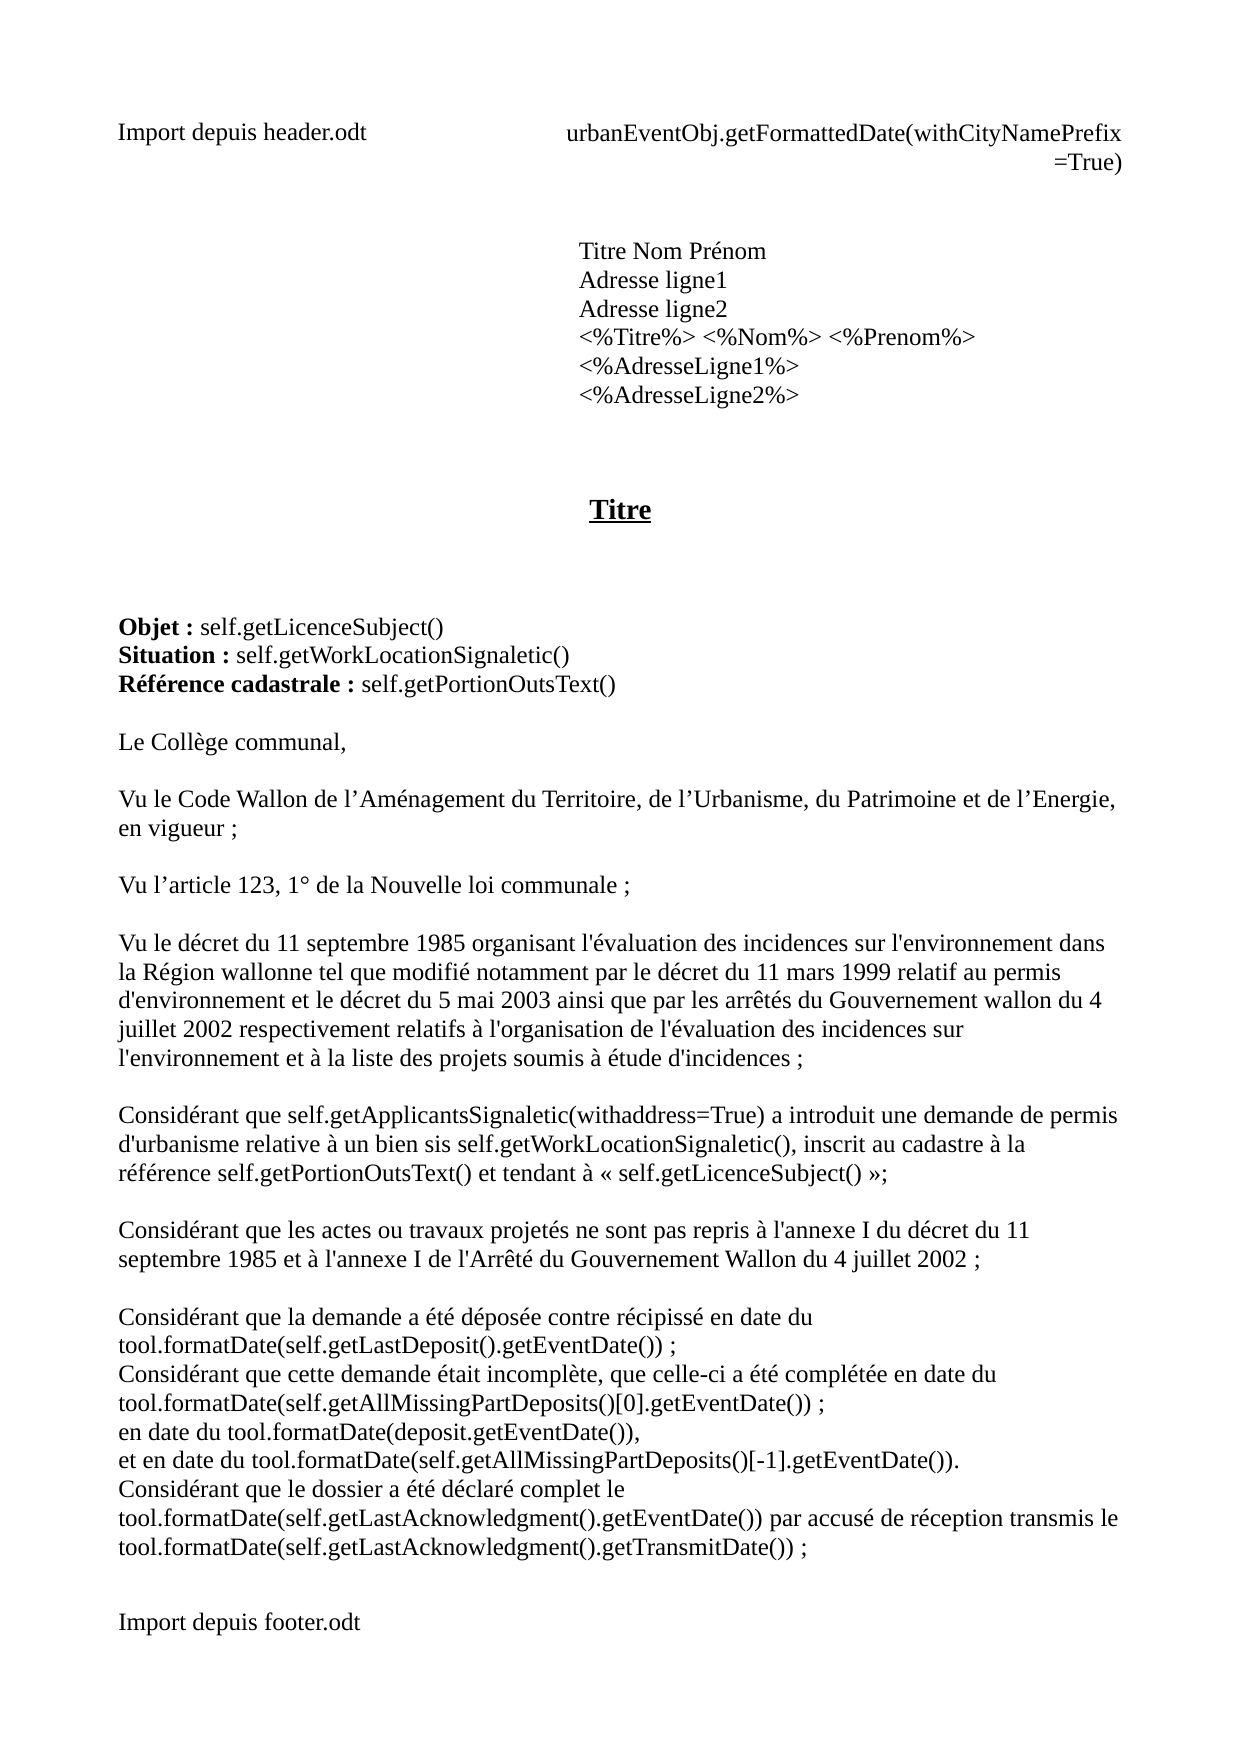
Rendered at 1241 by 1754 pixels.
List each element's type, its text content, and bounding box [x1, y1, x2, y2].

text Titre Nom Prénom Adresse ligne1 Adresse ligne2 [578, 236, 1081, 322]
text <%Titre%> <%Nom%> <%Prenom%> <%AdresseLigne1%> <%AdresseLigne2%> [578, 322, 1081, 409]
text Considérant que cette demande était incomplète, que celle-ci a été complétée en date du tool.formatDate(self.getAllMissingPartDeposits()[0].getEventDate()) ; [118, 1359, 1122, 1417]
text Import depuis header.odt [117, 117, 538, 146]
text Référence cadastrale : self.getPortionOutsText() [118, 669, 1122, 698]
text Situation : self.getWorkLocationSignaletic() [118, 640, 1122, 669]
text Considérant que self.getApplicantsSignaletic(withaddress=True) a introduit une demande de permis d'urbanisme relative à un bien sis self.getWorkLocationSignaletic(), inscrit au cadastre à la référence self.getPortionOutsText() et tendant à « self.getLicenceSubject() »; [118, 1100, 1122, 1187]
text Le Collège communal, [118, 727, 1122, 755]
text Vu l’article 123, 1° de la Nouvelle loi communale ; [118, 870, 1122, 899]
text urbanEventObj.getFormattedDate(withCityNamePrefix=True) [117, 118, 1122, 426]
title Titre [118, 492, 1122, 525]
text Considérant que le dossier a été déclaré complet le tool.formatDate(self.getLastAcknowledgment().getEventDate()) par accusé de réception transmis le tool.formatDate(self.getLastAcknowledgment().getTransmitDate()) ; [118, 1474, 1122, 1560]
text Vu le décret du 11 septembre 1985 organisant l'évaluation des incidences sur l'environnement dans la Région wallonne tel que modifié notamment par le décret du 11 mars 1999 relatif au permis d'environnement et le décret du 5 mai 2003 ainsi que par les arrêtés du Gouvernement wallon du 4 juillet 2002 respectivement relatifs à l'organisation de l'évaluation des incidences sur l'environnement et à la liste des projets soumis à étude d'incidences ; [118, 928, 1122, 1072]
text en date du tool.formatDate(deposit.getEventDate()), [118, 1417, 1122, 1445]
text Considérant que les actes ou travaux projetés ne sont pas repris à l'annexe I du décret du 11 septembre 1985 et à l'annexe I de l'Arrêté du Gouvernement Wallon du 4 juillet 2002 ; [118, 1215, 1122, 1273]
text Vu le Code Wallon de l’Aménagement du Territoire, de l’Urbanisme, du Patrimoine et de l’Energie, en vigueur ; [118, 784, 1122, 842]
text Considérant que la demande a été déposée contre récipissé en date du tool.formatDate(self.getLastDeposit().getEventDate()) ; [118, 1302, 1122, 1359]
text et en date du tool.formatDate(self.getAllMissingPartDeposits()[-1].getEventDate()). [118, 1445, 1122, 1474]
text Objet : self.getLicenceSubject() [118, 612, 1122, 640]
